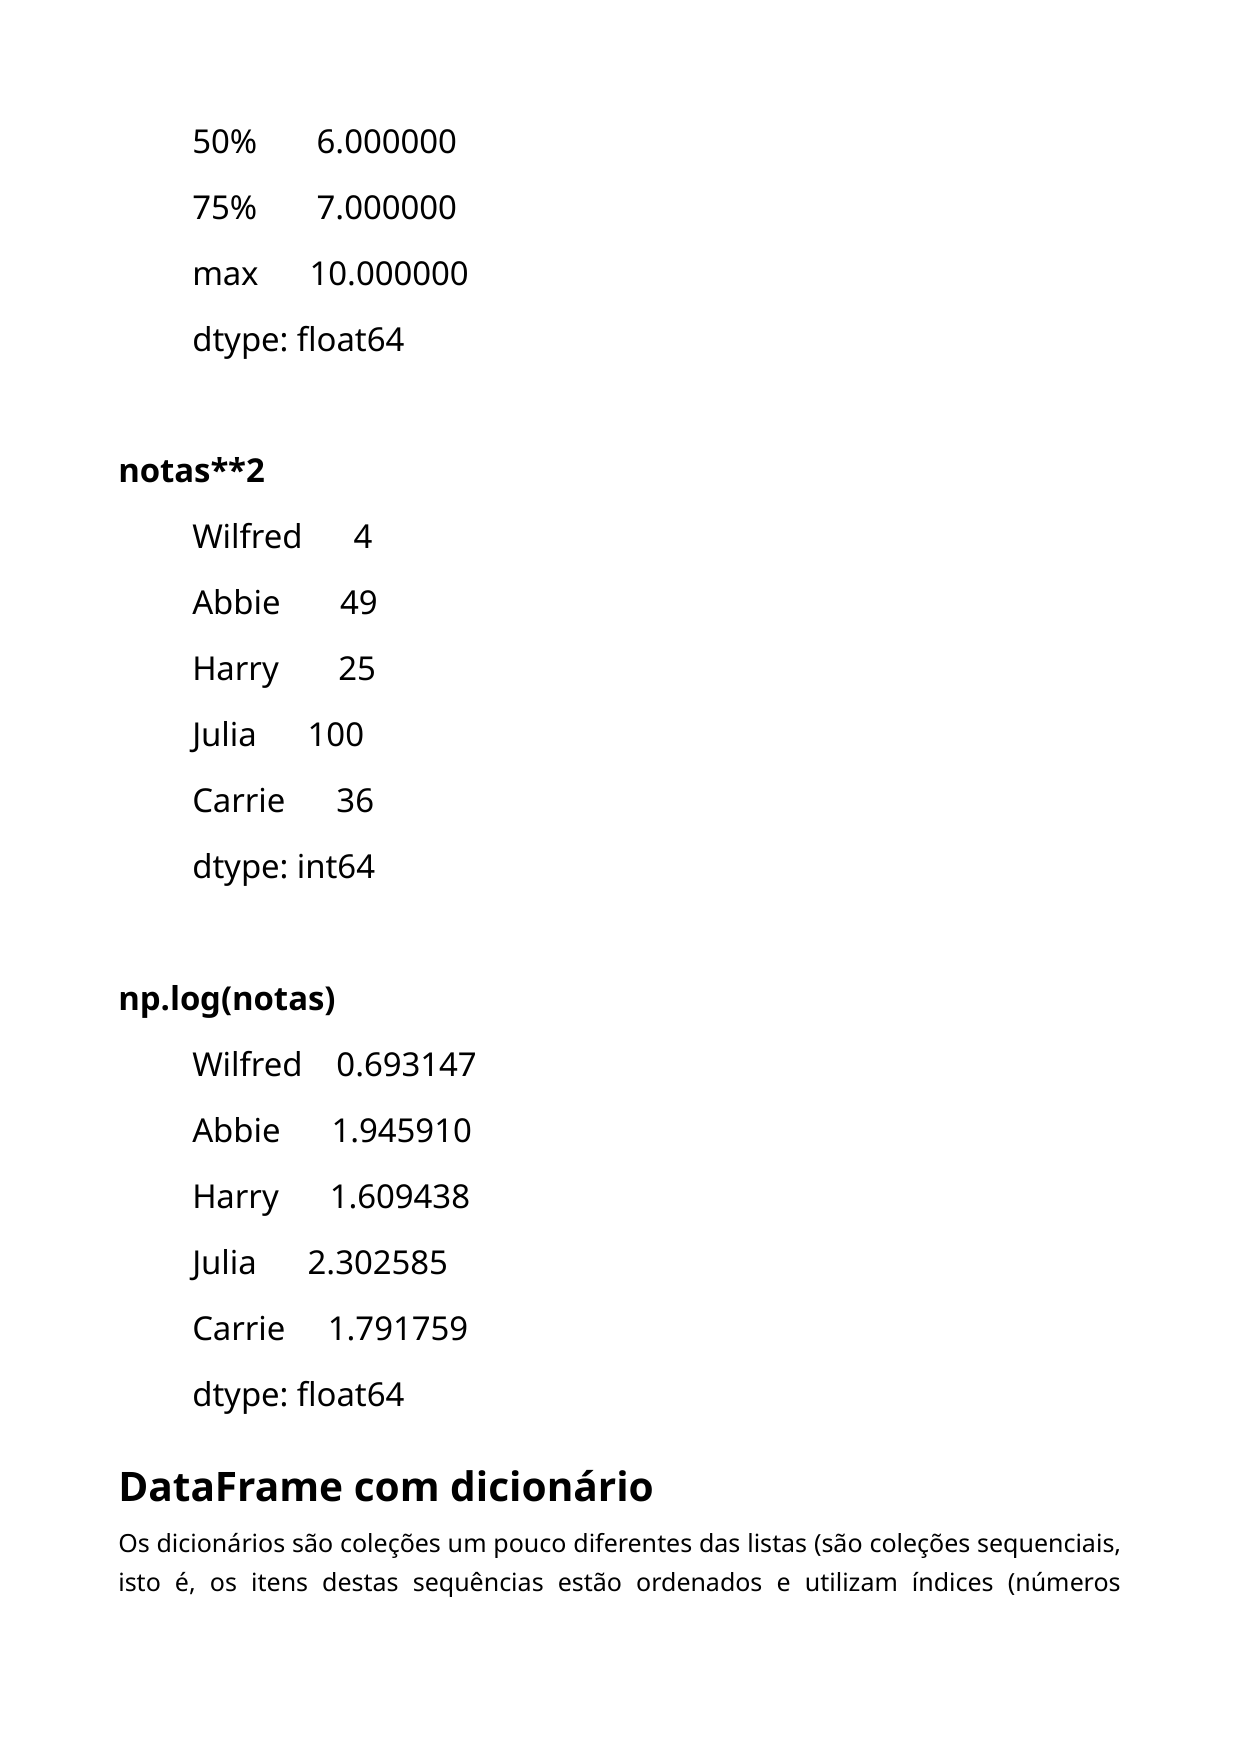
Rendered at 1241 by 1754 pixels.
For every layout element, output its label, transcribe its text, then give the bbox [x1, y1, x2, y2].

text Julia 100 [192, 712, 1122, 756]
text Julia 2.302585 [192, 1239, 1122, 1284]
text Carrie 1.791759 [192, 1305, 1122, 1350]
text max 10.000000 [192, 250, 1122, 295]
text 75% 7.000000 [192, 184, 1122, 229]
text Carrie 36 [192, 777, 1122, 822]
text dtype: float64 [192, 316, 1122, 361]
text Harry 1.609438 [192, 1173, 1122, 1218]
text dtype: int64 [192, 843, 1122, 888]
text Wilfred 0.693147 [192, 1041, 1122, 1086]
text notas**2 [118, 448, 1122, 492]
text Wilfred 4 [192, 514, 1122, 558]
text 50% 6.000000 [192, 118, 1122, 163]
text Os dicionários são coleções um pouco diferentes das listas (são coleções sequenciais, isto é, os itens destas sequências estão ordenados e utilizam índices (números [118, 1526, 1122, 1599]
text Abbie 49 [192, 580, 1122, 624]
text dtype: float64 [192, 1371, 1122, 1416]
text np.log(notas) [118, 975, 1122, 1020]
text Harry 25 [192, 646, 1122, 690]
subtitle DataFrame com dicionário [118, 1458, 1122, 1513]
text Abbie 1.945910 [192, 1107, 1122, 1152]
